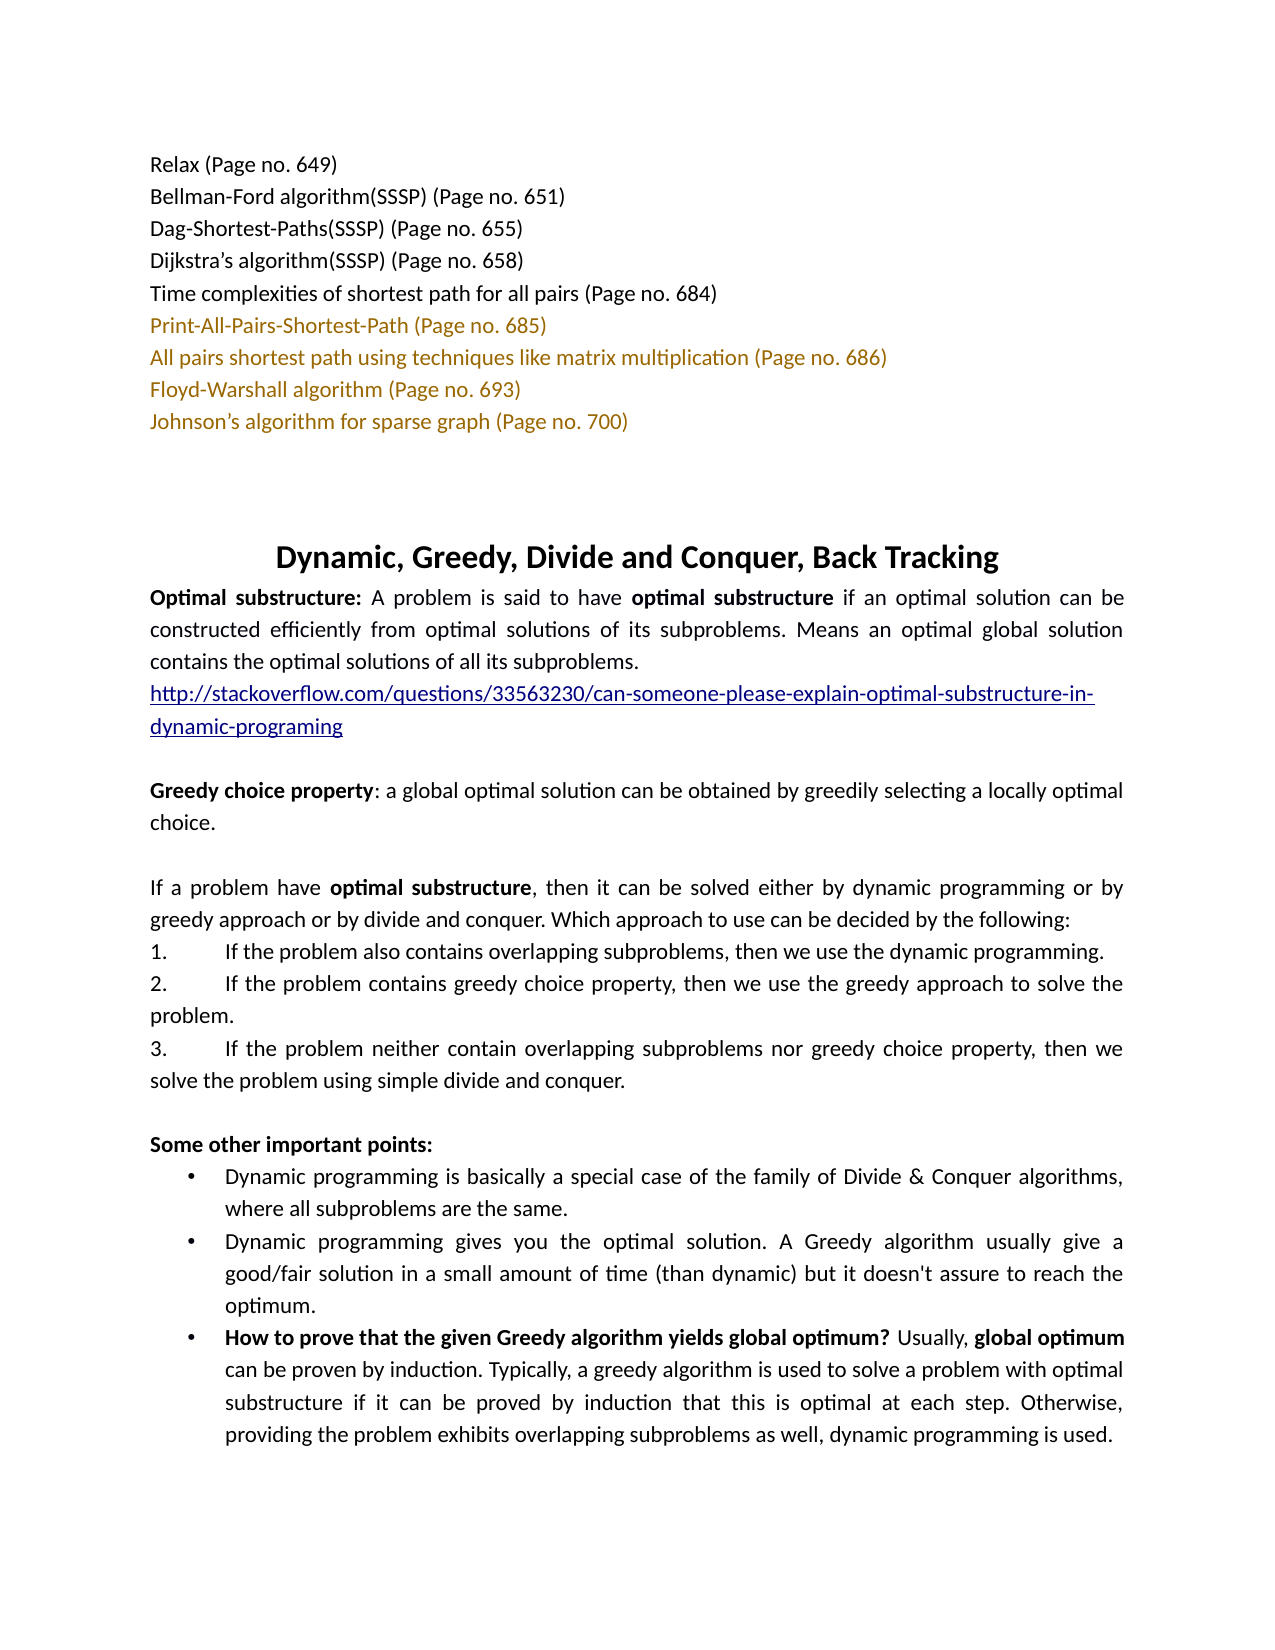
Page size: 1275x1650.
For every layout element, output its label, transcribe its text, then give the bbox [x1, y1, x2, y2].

list Floyd-Warshall algorithm (Page no. 693) [150, 375, 1125, 403]
list Dynamic, Greedy, Divide and Conquer, Back Tracking [150, 536, 1125, 577]
list Dag-Shortest-Paths(SSSP) (Page no. 655) [150, 214, 1125, 242]
list Dynamic programming gives you the optimal solution. A Greedy algorithm usually give a good/fair solution in a small amount of time (than dynamic) but it doesn't assure to reach the optimum. [187, 1227, 1125, 1319]
list If a problem have optimal substructure, then it can be solved either by dynamic programming or by greedy approach or by divide and conquer. Which approach to use can be decided by the following: [150, 873, 1125, 933]
list Dijkstra’s algorithm(SSSP) (Page no. 658) [150, 247, 1125, 274]
list If the problem also contains overlapping subproblems, then we use the dynamic programming. [150, 937, 1125, 965]
list Time complexities of shortest path for all pairs (Page no. 684) [150, 279, 1125, 307]
list Print-All-Pairs-Shortest-Path (Page no. 685) [150, 311, 1125, 339]
list Dynamic programming is basically a special case of the family of Divide & Conquer algorithms, where all subproblems are the same. [187, 1162, 1125, 1223]
list If the problem neither contain overlapping subproblems nor greedy choice property, then we solve the problem using simple divide and conquer. [150, 1034, 1125, 1094]
list Greedy choice property: a global optimal solution can be obtained by greedily selecting a locally optimal choice. [150, 776, 1125, 836]
list Optimal substructure: A problem is said to have optimal substructure if an optimal solution can be constructed efficiently from optimal solutions of its subproblems. Means an optimal global solution contains the optimal solutions of all its subproblems. [150, 583, 1125, 675]
list How to prove that the given Greedy algorithm yields global optimum? Usually, global optimum can be proven by induction. Typically, a greedy algorithm is used to solve a problem with optimal substructure if it can be proved by induction that this is optimal at each step. Otherwise, providing the problem exhibits overlapping subproblems as well, dynamic programming is used. [187, 1323, 1125, 1448]
list If the problem contains greedy choice property, then we use the greedy approach to solve the problem. [150, 969, 1125, 1029]
list All pairs shortest path using techniques like matrix multiplication (Page no. 686) [150, 343, 1125, 371]
list Johnson’s algorithm for sparse graph (Page no. 700) [150, 407, 1125, 436]
list Bellman-Ford algorithm(SSSP) (Page no. 651) [150, 182, 1125, 210]
list http://stackoverflow.com/questions/33563230/can-someone-please-explain-optimal-substructure-in-dynamic-programing [150, 679, 1125, 740]
list Some other important points: [150, 1130, 1125, 1158]
list Relax (Page no. 649) [150, 150, 1125, 178]
